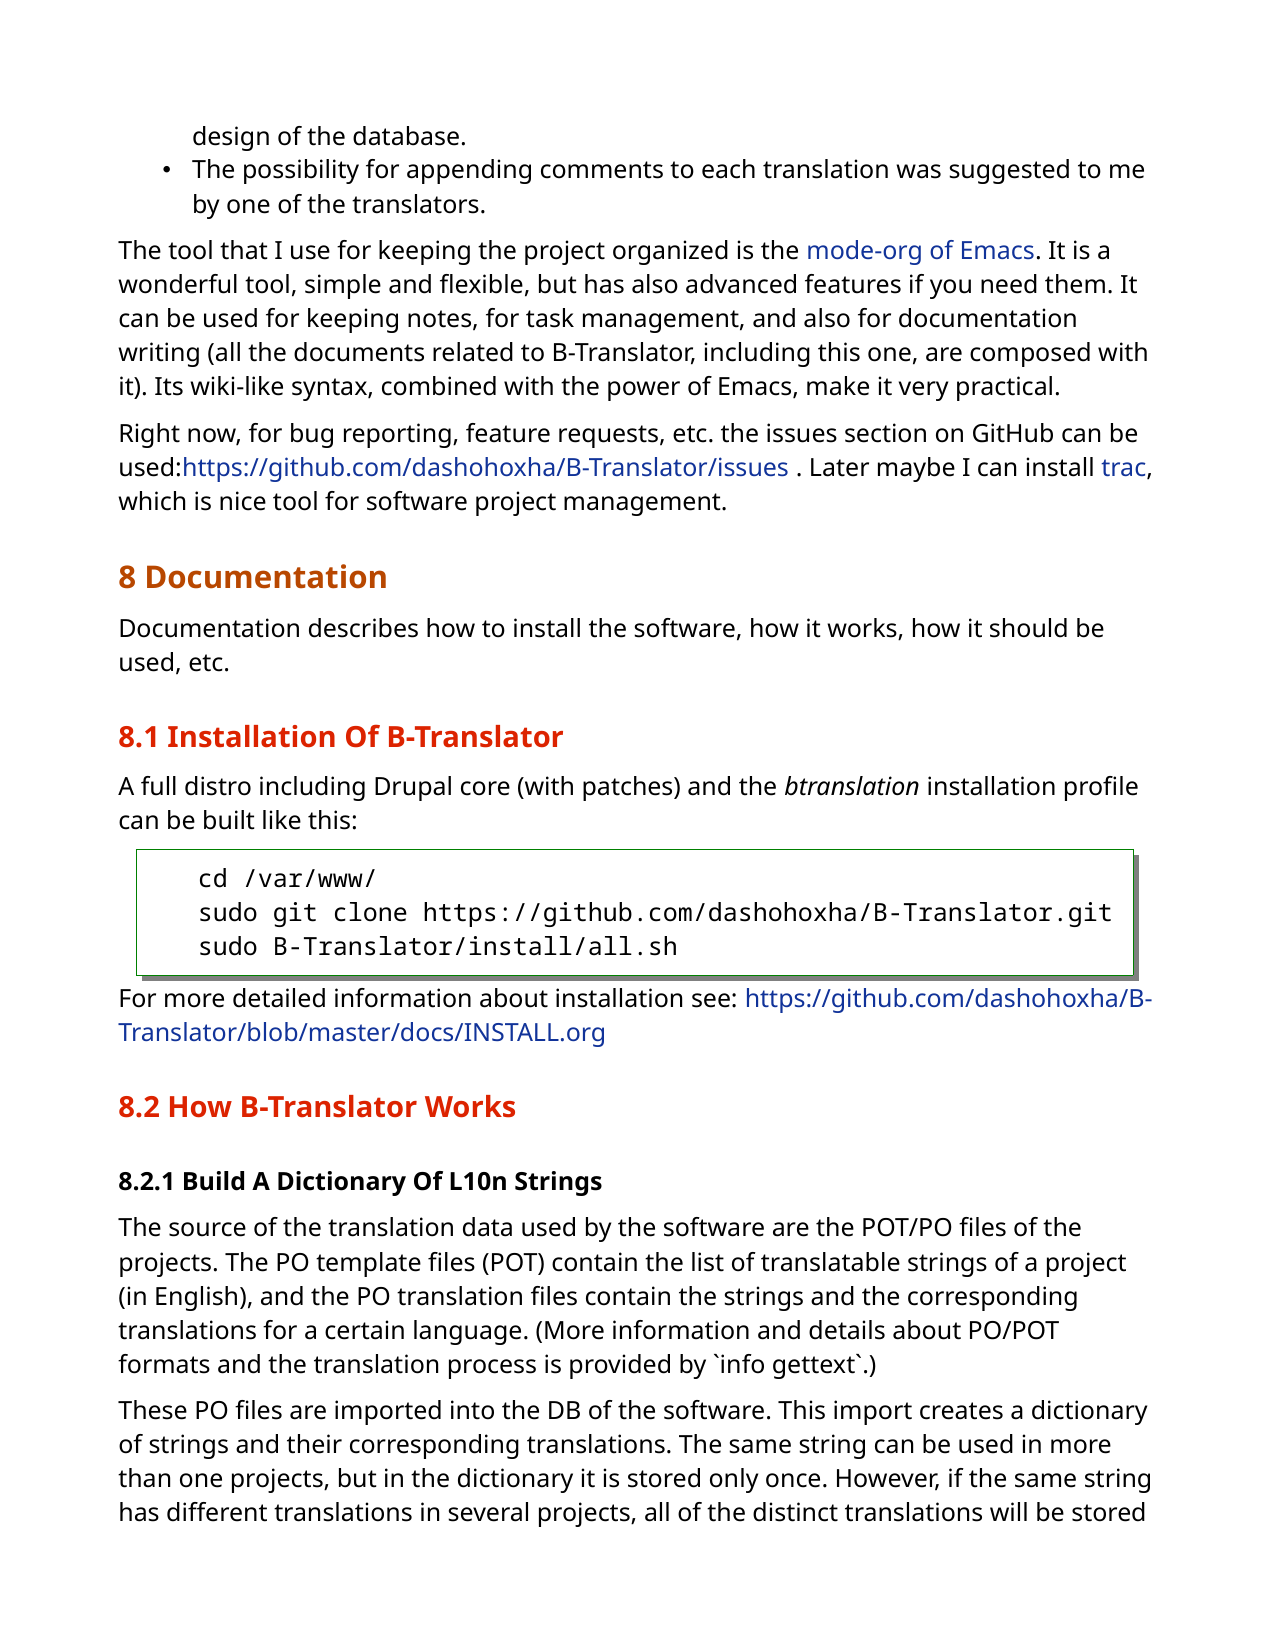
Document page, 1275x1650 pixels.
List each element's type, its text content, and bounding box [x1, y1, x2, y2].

text The tool that I use for keeping the project organized is the mode-org of Emacs. It is a wonderful tool, simple and flexible, but has also advanced features if you need them. It can be used for keeping notes, for task management, and also for documentation writing (all the documents related to B-Translator, including this one, are composed with it). Its wiki-like syntax, combined with the power of Emacs, make it very practical. [118, 233, 1157, 403]
subtitle 8.2 How B-Translator Works [118, 1086, 1157, 1126]
text cd /var/www/ [137, 850, 1133, 883]
subtitle 8 Documentation [118, 555, 1157, 598]
text For more detailed information about installation see: https://github.com/dashohoxha/B-Translator/blob/master/docs/INSTALL.org [118, 981, 1157, 1049]
text A full distro including Drupal core (with patches) and the btranslation installation profile can be built like this: [118, 768, 1157, 836]
text Documentation describes how to install the software, how it works, how it should be used, etc. [118, 610, 1157, 678]
text Right now, for bug reporting, feature requests, etc. the issues section on GitHub can be used:https://github.com/dashohoxha/B-Translator/issues . Later maybe I can install trac, which is nice tool for software project management. [118, 416, 1157, 518]
text These PO files are imported into the DB of the software. This import creates a dictionary of strings and their corresponding translations. The same string can be used in more than one projects, but in the dictionary it is stored only once. However, if the same string has different translations in several projects, all of the distinct translations will be stored [118, 1393, 1157, 1529]
list design of the database. [162, 118, 1157, 152]
subtitle 8.1 Installation Of B-Translator [118, 716, 1157, 756]
subtitle 8.2.1 Build A Dictionary Of L10n Strings [118, 1163, 1157, 1198]
list The possibility for appending comments to each translation was suggested to me by one of the translators. [162, 152, 1157, 220]
text sudo git clone https://github.com/dashohoxha/B-Translator.git [137, 883, 1133, 917]
text sudo B-Translator/install/all.sh [137, 917, 1133, 975]
text The source of the translation data used by the software are the POT/PO files of the projects. The PO template files (POT) contain the list of translatable strings of a project (in English), and the PO translation files contain the strings and the corresponding translations for a certain language. (More information and details about PO/POT formats and the translation process is provided by `info gettext`.) [118, 1210, 1157, 1380]
